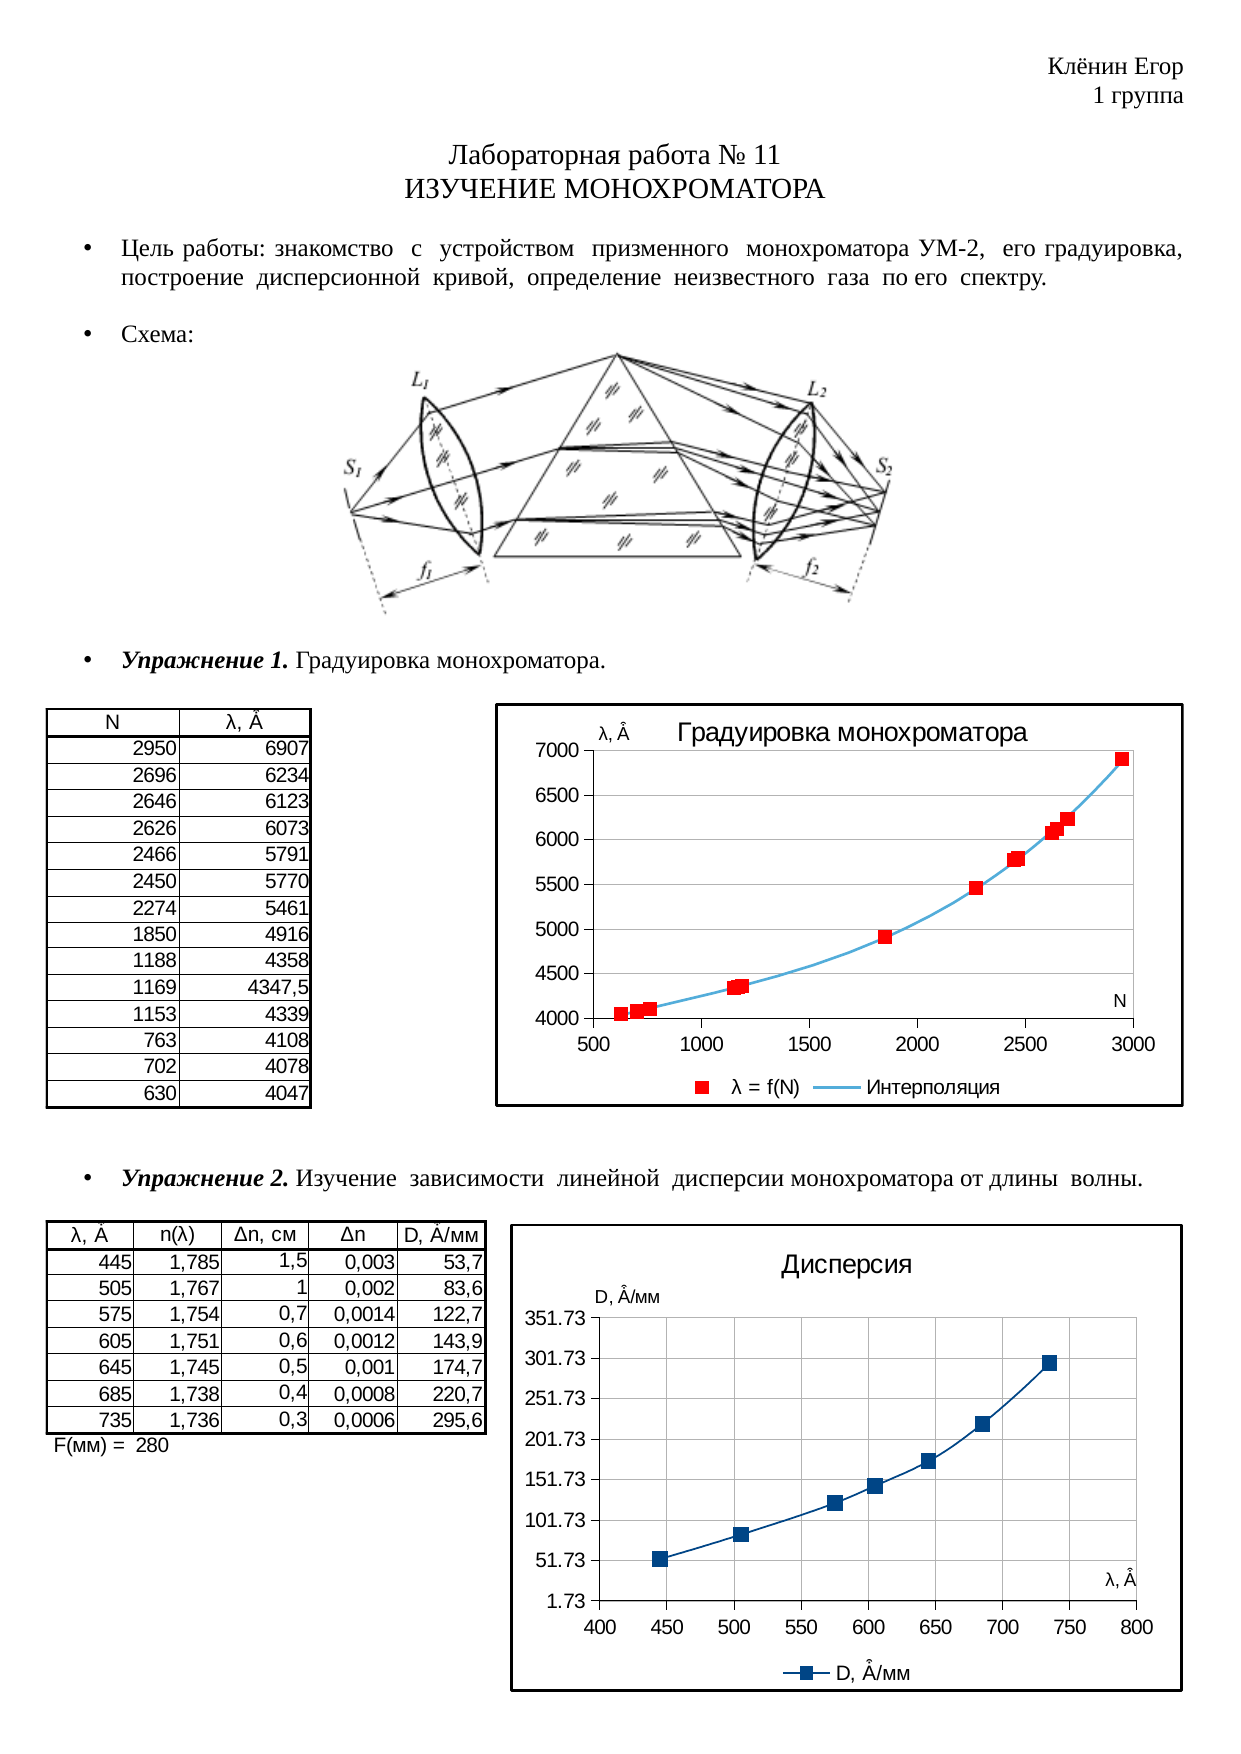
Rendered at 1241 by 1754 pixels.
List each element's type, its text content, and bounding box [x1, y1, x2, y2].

list Упражнение 1. Градуировка монохроматора. [83, 646, 1184, 674]
list Схема: [83, 319, 1184, 348]
text 1 группа [46, 80, 1184, 108]
text Клёнин Егор [46, 51, 1184, 80]
picture [327, 348, 903, 617]
list Цель работы: знакомство с устройством призменного монохроматора УМ-2, его градуировка, построение дисперсионной кривой, определение неизвестного газа по его спектру. [83, 233, 1184, 291]
text Лабораторная работа № 11 ИЗУЧЕНИЕ МОНОХРОМАТОРА [46, 137, 1184, 204]
list Упражнение 2. Изучение зависимости линейной дисперсии монохроматора от длины волны. [83, 1163, 1184, 1192]
